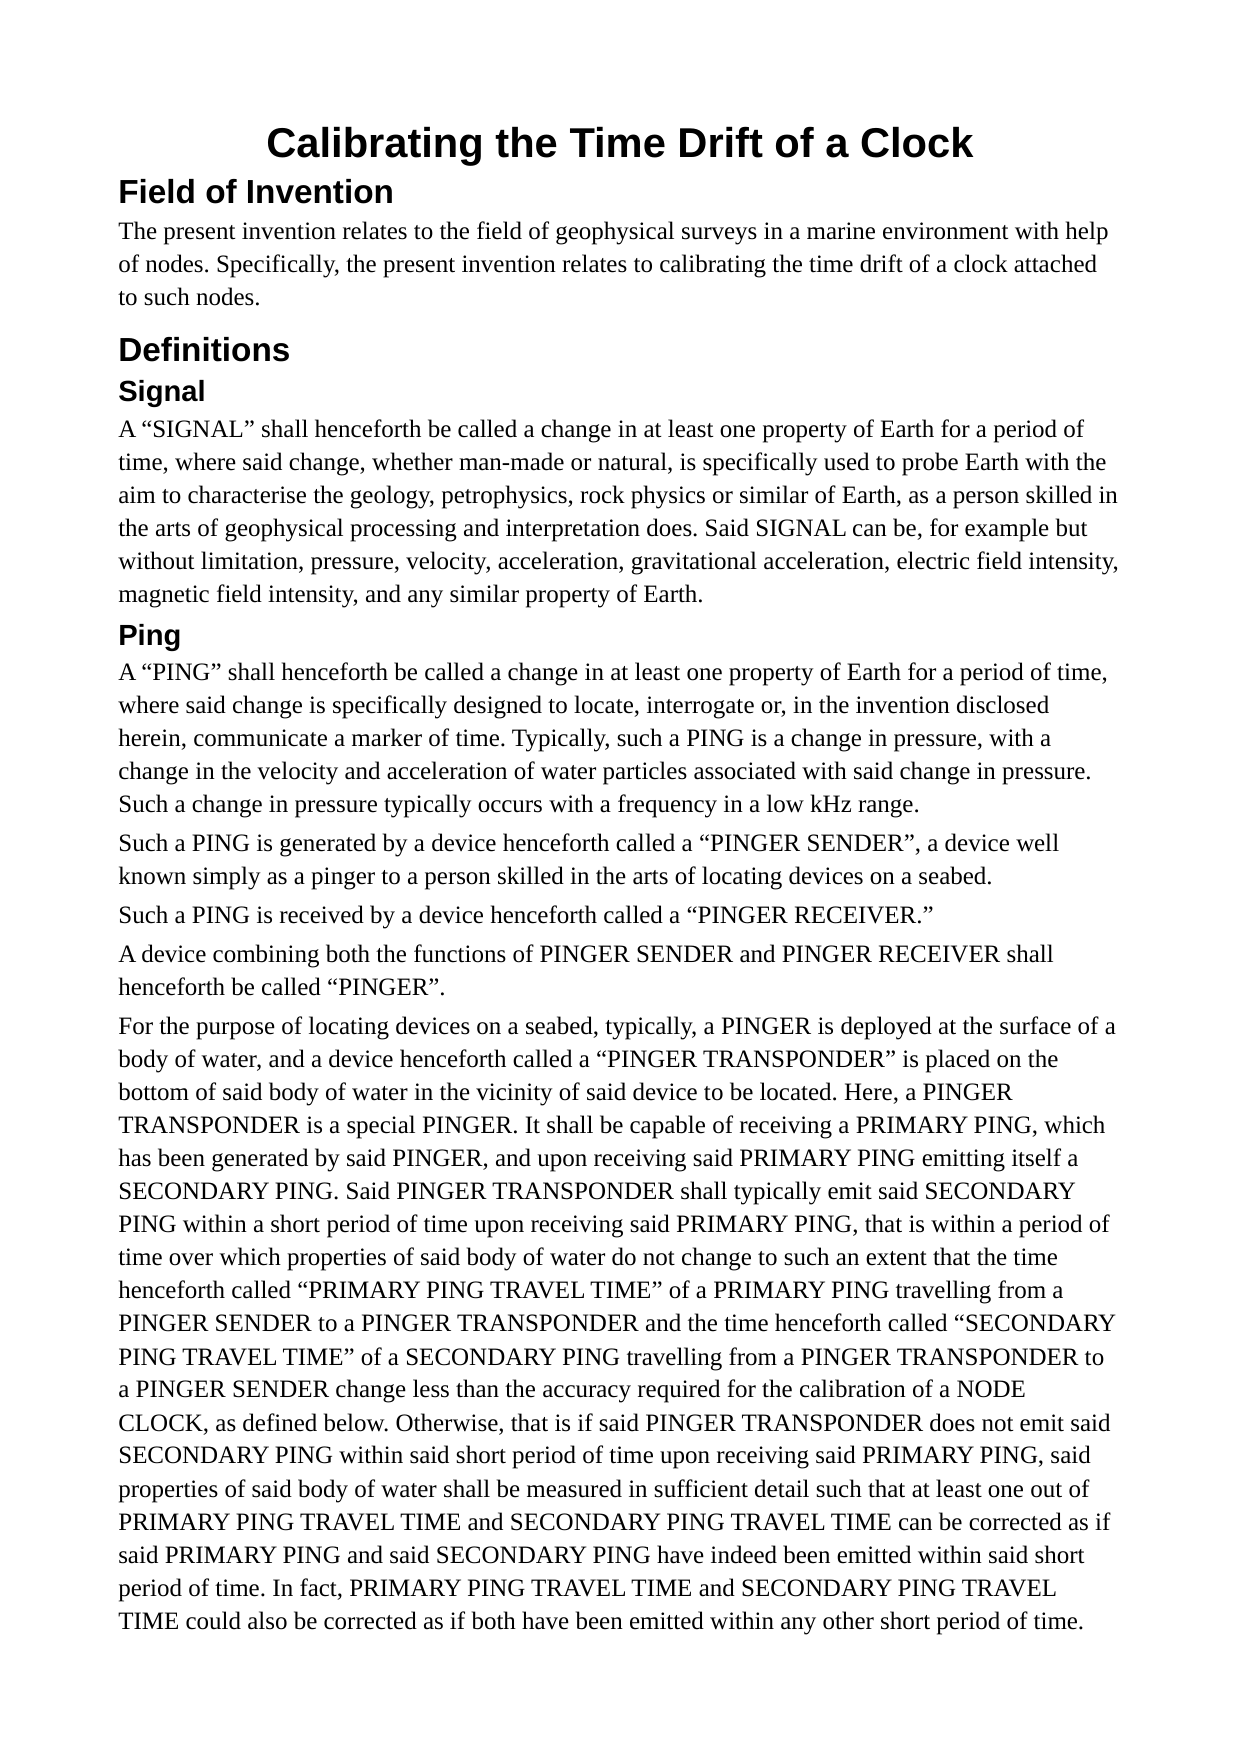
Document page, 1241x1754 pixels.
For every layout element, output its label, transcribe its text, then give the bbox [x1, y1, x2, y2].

text Such a PING is generated by a device henceforth called a “PINGER SENDER”, a device well known simply as a pinger to a person skilled in the arts of locating devices on a seabed. [118, 828, 1122, 890]
text A “SIGNAL” shall henceforth be called a change in at least one property of Earth for a period of time, where said change, whether man-made or natural, is specifically used to probe Earth with the aim to characterise the geology, petrophysics, rock physics or similar of Earth, as a person skilled in the arts of geophysical processing and interpretation does. Said SIGNAL can be, for example but without limitation, pressure, velocity, acceleration, gravitational acceleration, electric field intensity, magnetic field intensity, and any similar property of Earth. [118, 414, 1122, 608]
subtitle Signal [118, 374, 1122, 408]
text For the purpose of locating devices on a seabed, typically, a PINGER is deployed at the surface of a body of water, and a device henceforth called a “PINGER TRANSPONDER” is placed on the bottom of said body of water in the vicinity of said device to be located. Here, a PINGER TRANSPONDER is a special PINGER. It shall be capable of receiving a PRIMARY PING, which has been generated by said PINGER, and upon receiving said PRIMARY PING emitting itself a SECONDARY PING. Said PINGER TRANSPONDER shall typically emit said SECONDARY PING within a short period of time upon receiving said PRIMARY PING, that is within a period of time over which properties of said body of water do not change to such an extent that the time henceforth called “PRIMARY PING TRAVEL TIME” of a PRIMARY PING travelling from a PINGER SENDER to a PINGER TRANSPONDER and the time henceforth called “SECONDARY PING TRAVEL TIME” of a SECONDARY PING travelling from a PINGER TRANSPONDER to a PINGER SENDER change less than the accuracy required for the calibration of a NODE CLOCK, as defined below. Otherwise, that is if said PINGER TRANSPONDER does not emit said SECONDARY PING within said short period of time upon receiving said PRIMARY PING, said properties of said body of water shall be measured in sufficient detail such that at least one out of PRIMARY PING TRAVEL TIME and SECONDARY PING TRAVEL TIME can be corrected as if said PRIMARY PING and said SECONDARY PING have indeed been emitted within said short period of time. In fact, PRIMARY PING TRAVEL TIME and SECONDARY PING TRAVEL TIME could also be corrected as if both have been emitted within any other short period of time. [118, 1011, 1122, 1634]
subtitle Field of Invention [118, 172, 1122, 210]
text Such a PING is received by a device henceforth called a “PINGER RECEIVER.” [118, 900, 1122, 929]
subtitle Ping [118, 618, 1122, 651]
text A “PING” shall henceforth be called a change in at least one property of Earth for a period of time, where said change is specifically designed to locate, interrogate or, in the invention disclosed herein, communicate a marker of time. Typically, such a PING is a change in pressure, with a change in the velocity and acceleration of water particles associated with said change in pressure. Such a change in pressure typically occurs with a frequency in a low kHz range. [118, 657, 1122, 818]
title Calibrating the Time Drift of a Clock [118, 118, 1122, 166]
text A device combining both the functions of PINGER SENDER and PINGER RECEIVER shall henceforth be called “PINGER”. [118, 939, 1122, 1001]
subtitle Definitions [118, 330, 1122, 368]
text The present invention relates to the field of geophysical surveys in a marine environment with help of nodes. Specifically, the present invention relates to calibrating the time drift of a clock attached to such nodes. [118, 216, 1122, 311]
